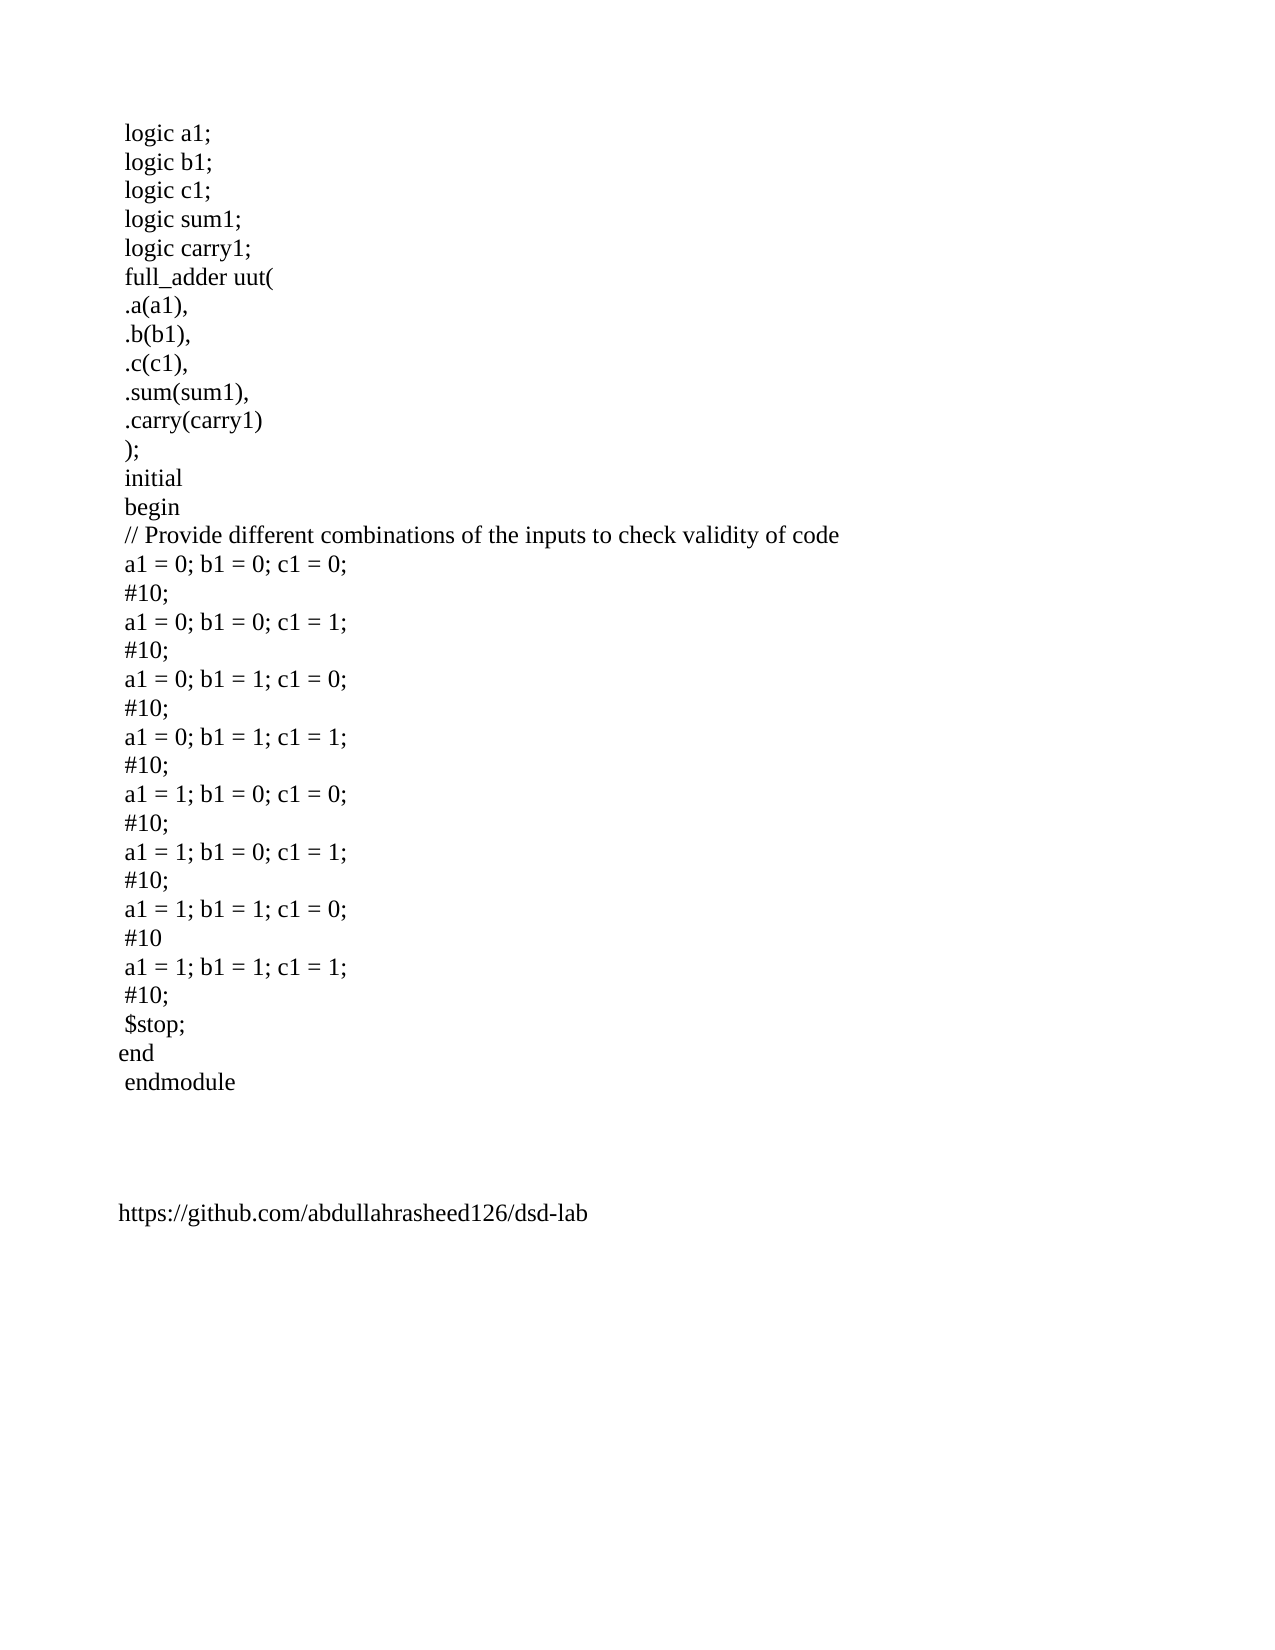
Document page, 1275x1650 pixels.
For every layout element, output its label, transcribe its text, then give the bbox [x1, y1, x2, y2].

text initial [118, 463, 1157, 492]
text .b(b1), [118, 319, 1157, 348]
text #10; [118, 693, 1157, 722]
text endmodule [118, 1067, 1157, 1096]
text #10; [118, 808, 1157, 837]
text // Provide different combinations of the inputs to check validity of code [118, 521, 1157, 549]
text .c(c1), [118, 348, 1157, 377]
text logic b1; [118, 147, 1157, 176]
text #10; [118, 578, 1157, 607]
text begin [118, 492, 1157, 521]
text a1 = 1; b1 = 1; c1 = 0; [118, 894, 1157, 923]
text ); [118, 434, 1157, 463]
text .a(a1), [118, 291, 1157, 319]
text #10; [118, 751, 1157, 779]
text a1 = 1; b1 = 0; c1 = 0; [118, 779, 1157, 808]
text a1 = 0; b1 = 0; c1 = 0; [118, 549, 1157, 578]
text a1 = 0; b1 = 1; c1 = 1; [118, 722, 1157, 751]
text logic c1; [118, 176, 1157, 204]
text #10 [118, 923, 1157, 952]
text .sum(sum1), [118, 377, 1157, 406]
text full_adder uut( [118, 262, 1157, 291]
text #10; [118, 866, 1157, 894]
text #10; [118, 981, 1157, 1009]
text end [118, 1038, 1157, 1067]
text .carry(carry1) [118, 406, 1157, 434]
text a1 = 1; b1 = 0; c1 = 1; [118, 837, 1157, 866]
text https://github.com/abdullahrasheed126/dsd-lab [118, 1198, 1157, 1227]
text #10; [118, 636, 1157, 664]
text a1 = 1; b1 = 1; c1 = 1; [118, 952, 1157, 981]
text logic a1; [118, 118, 1157, 147]
text $stop; [118, 1009, 1157, 1038]
text logic sum1; [118, 204, 1157, 233]
text logic carry1; [118, 233, 1157, 262]
text a1 = 0; b1 = 0; c1 = 1; [118, 607, 1157, 636]
text a1 = 0; b1 = 1; c1 = 0; [118, 664, 1157, 693]
